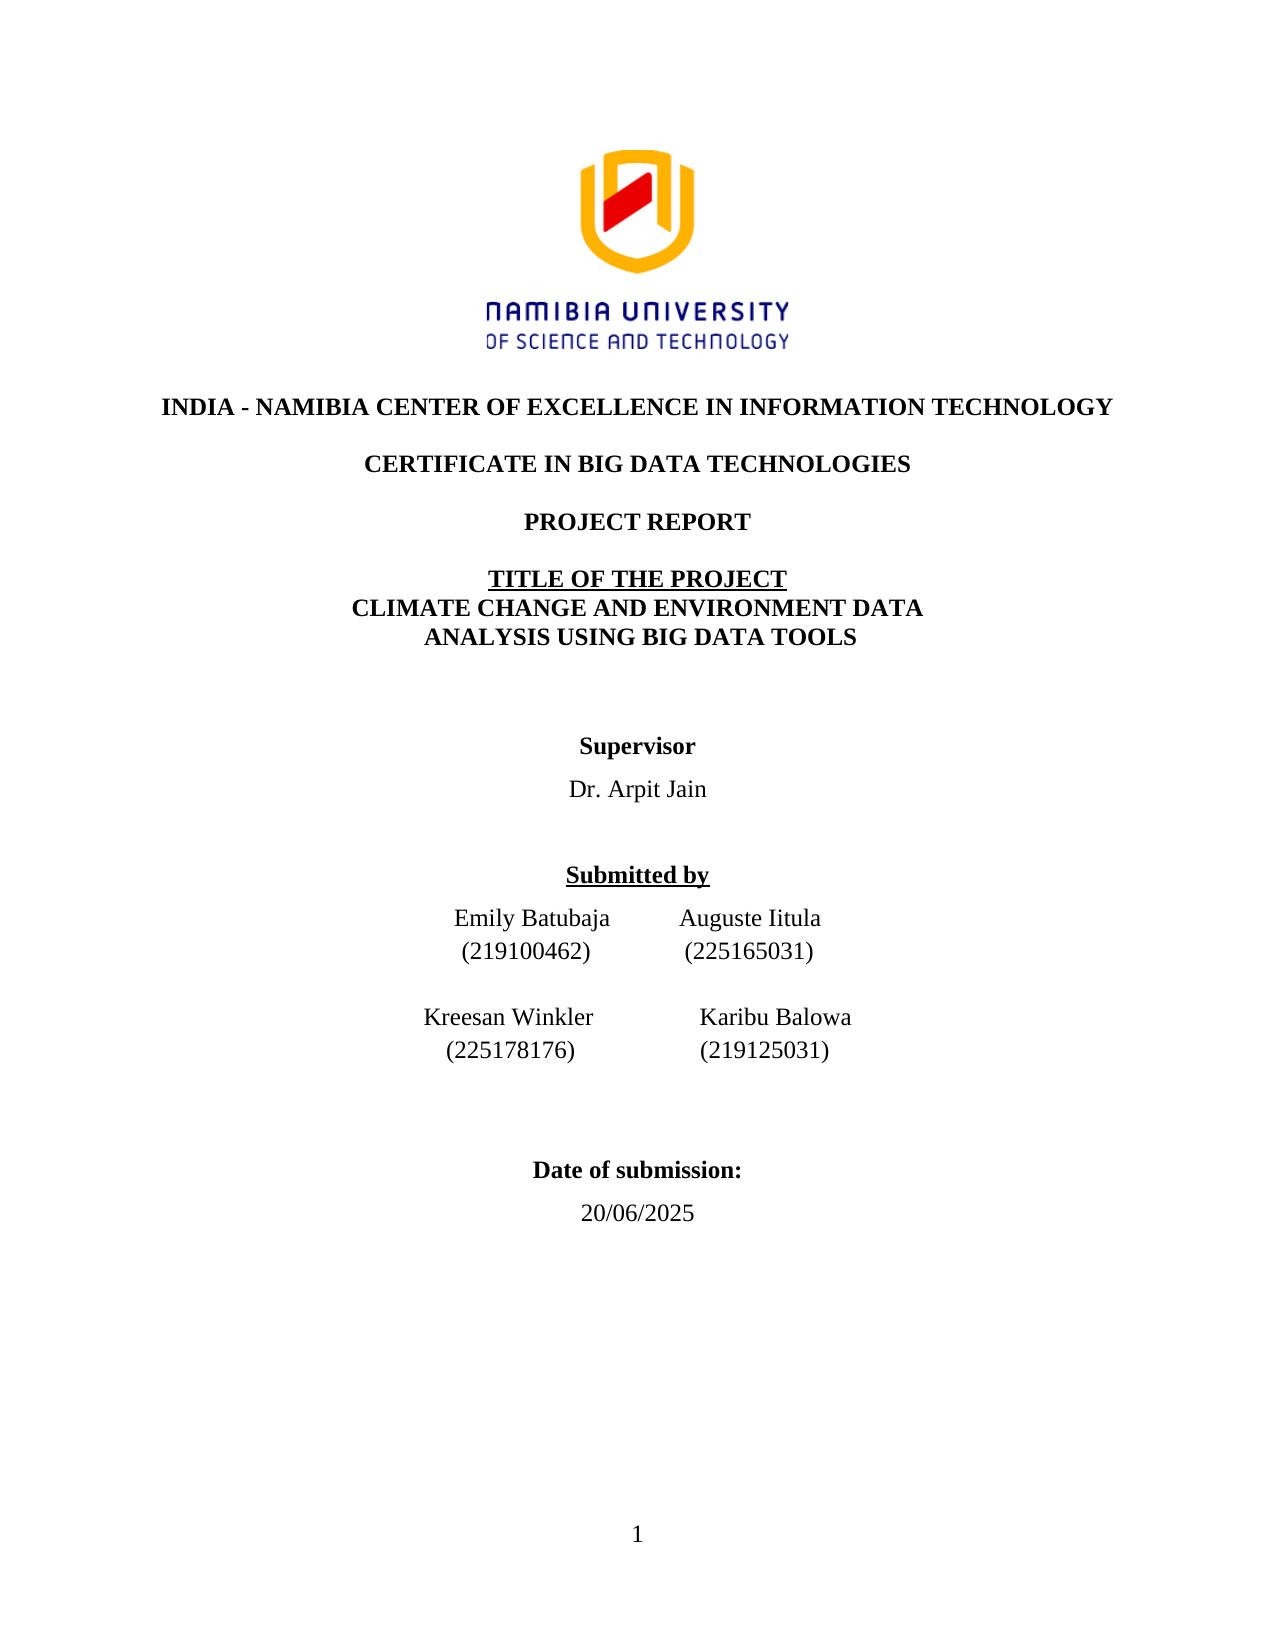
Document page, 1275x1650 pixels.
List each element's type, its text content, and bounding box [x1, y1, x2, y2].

text TITLE OF THE PROJECT [150, 564, 1125, 593]
text CLIMATE CHANGE AND ENVIRONMENT DATA [150, 593, 1125, 622]
text Submitted by [150, 860, 1125, 889]
text Date of submission: [150, 1155, 1125, 1183]
picture [486, 150, 789, 349]
text Emily Batubaja Auguste Iitula [150, 903, 1125, 932]
text (219100462) (225165031) [150, 936, 1125, 965]
text INDIA - NAMIBIA CENTER OF EXCELLENCE IN INFORMATION TECHNOLOGY [150, 392, 1125, 421]
text PROJECT REPORT [150, 507, 1125, 536]
text Supervisor [150, 731, 1125, 759]
text (225178176) (219125031) [150, 1035, 1125, 1064]
text 20/06/2025 [150, 1198, 1125, 1227]
text Kreesan Winkler Karibu Balowa [150, 1002, 1125, 1031]
text Dr. Arpit Jain [150, 774, 1125, 803]
text ANALYSIS USING BIG DATA TOOLS [150, 622, 1125, 651]
text CERTIFICATE IN BIG DATA TECHNOLOGIES [150, 449, 1125, 478]
